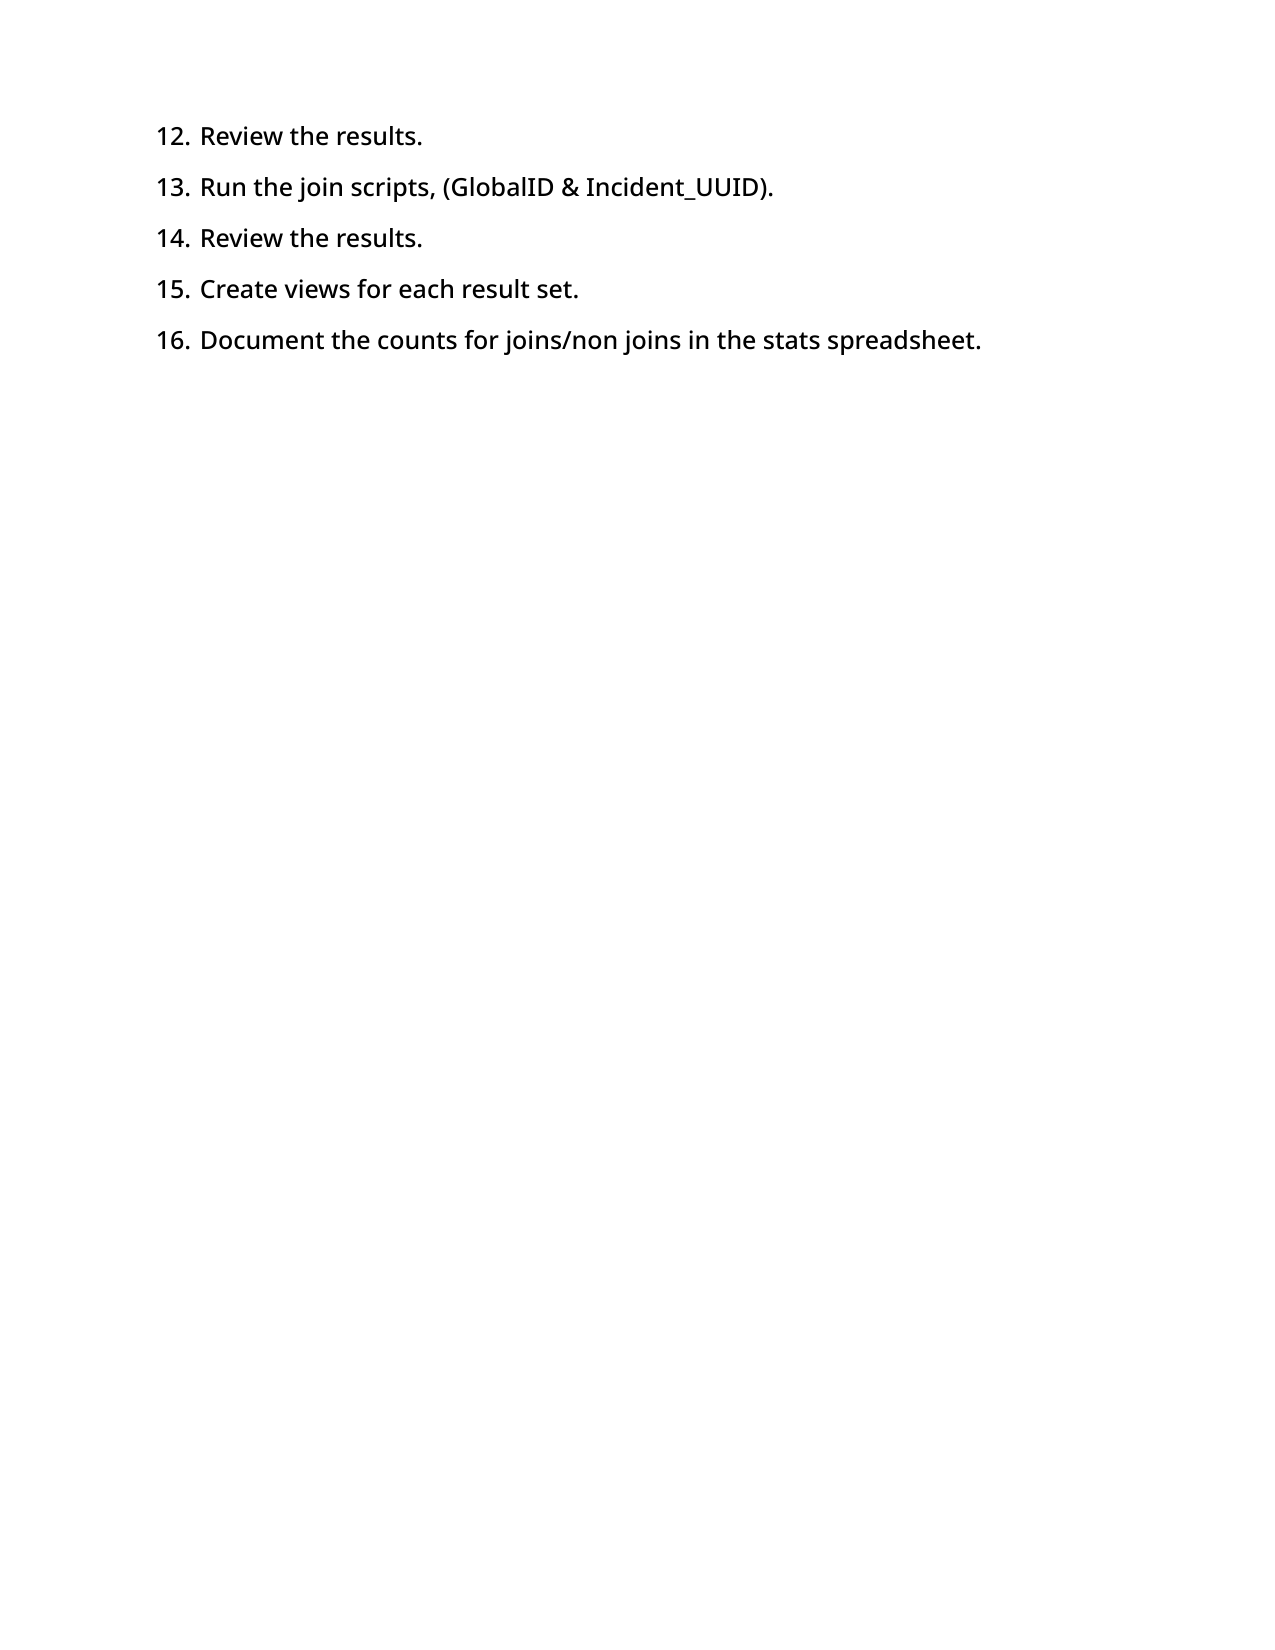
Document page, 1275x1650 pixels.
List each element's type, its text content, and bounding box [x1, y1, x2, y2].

list Create views for each result set. [156, 271, 1157, 305]
list Run the join scripts, (GlobalID & Incident_UUID). [156, 169, 1157, 203]
list Review the results. [156, 118, 1157, 152]
list Document the counts for joins/non joins in the stats spreadsheet. [156, 322, 1157, 356]
list Review the results. [156, 220, 1157, 254]
